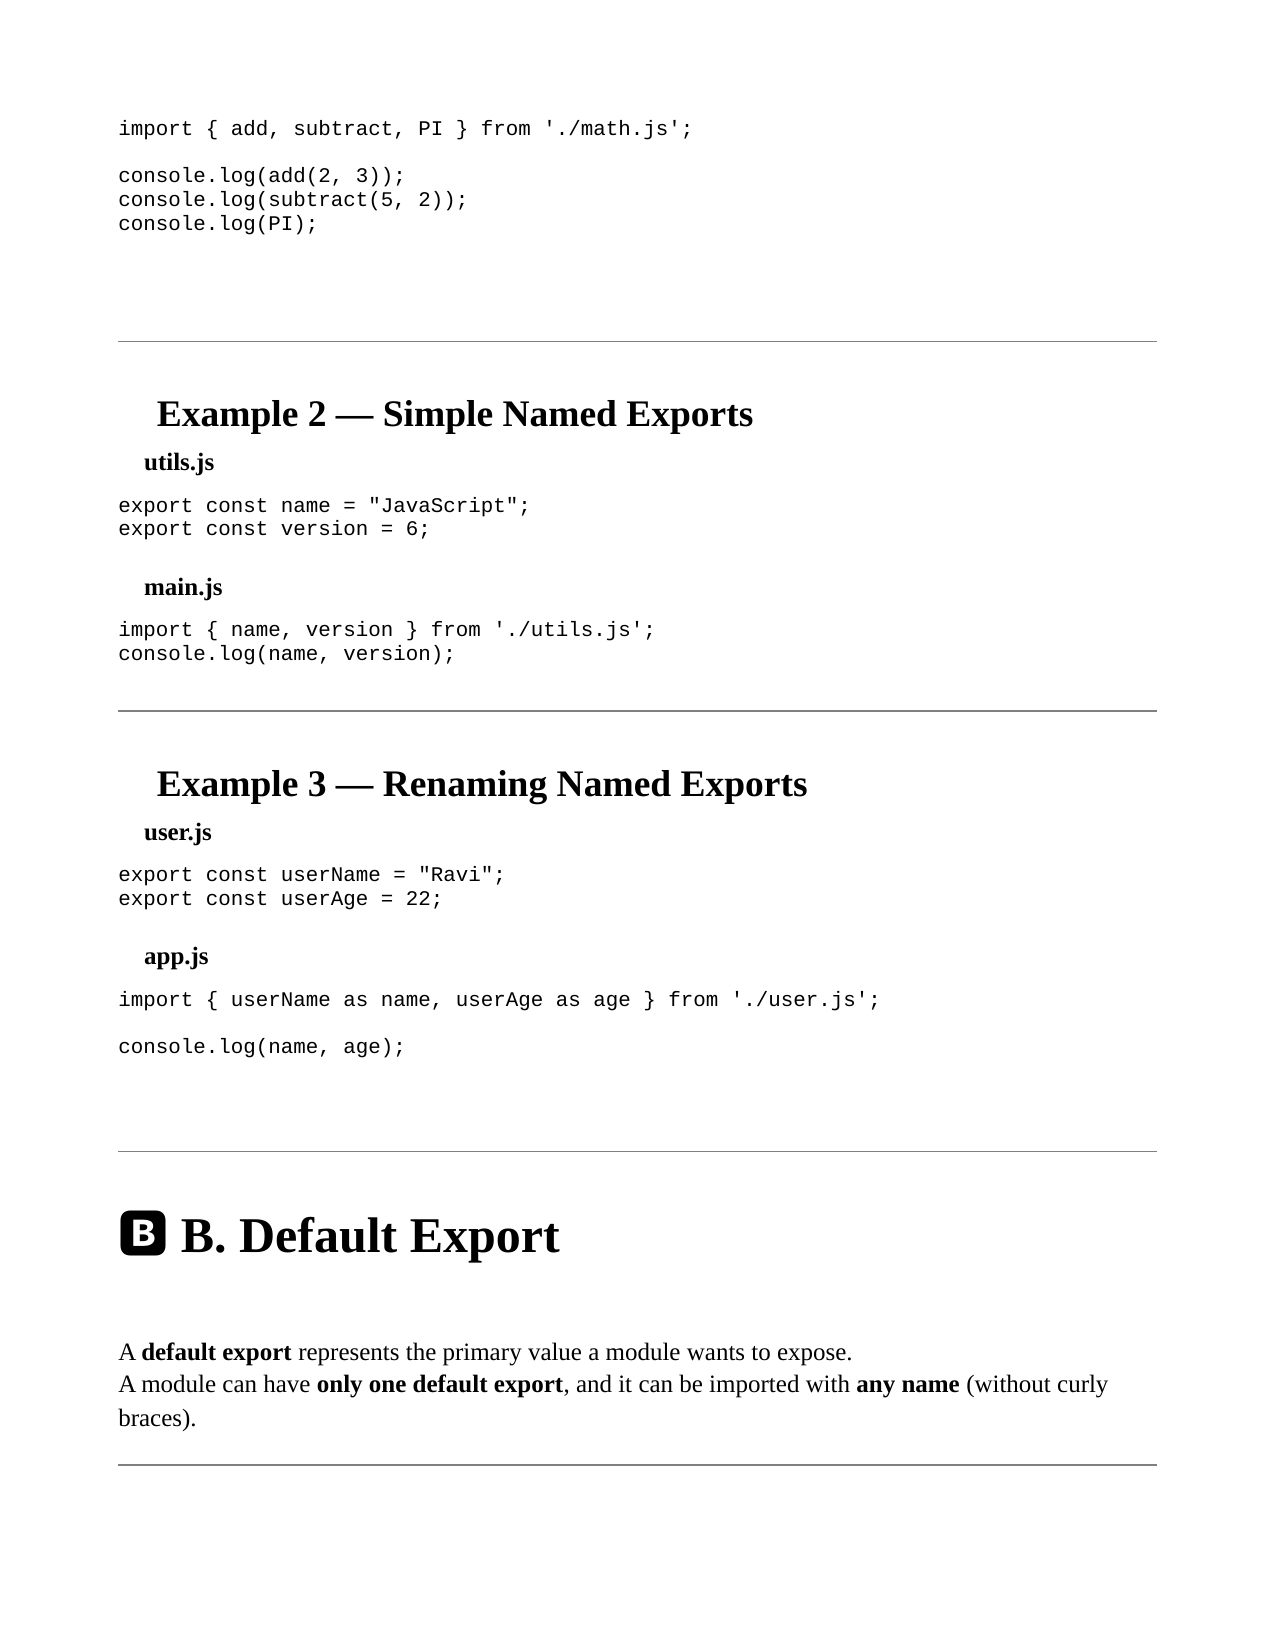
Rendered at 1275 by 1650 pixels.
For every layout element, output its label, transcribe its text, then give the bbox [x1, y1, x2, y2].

text import { add, subtract, PI } from './math.js'; [118, 118, 1157, 142]
text console.log(PI); [118, 213, 1157, 236]
text console.log(name, age); [118, 1036, 1157, 1059]
text import { userName as name, userAge as age } from './user.js'; [118, 989, 1157, 1012]
text export const version = 6; [118, 518, 1157, 542]
text console.log(add(2, 3)); [118, 165, 1157, 189]
text console.log(subtract(5, 2)); [118, 189, 1157, 213]
text 📁 utils.js [118, 447, 1157, 476]
text 📁 user.js [118, 817, 1157, 845]
subtitle 📌 Example 3 — Renaming Named Exports [118, 761, 1157, 804]
text export const userAge = 22; [118, 888, 1157, 912]
subtitle 🅱 B. Default Export [118, 1206, 1157, 1263]
text 📁 app.js [118, 941, 1157, 970]
text 📁 main.js [118, 572, 1157, 600]
text import { name, version } from './utils.js'; [118, 619, 1157, 643]
text export const userName = "Ravi"; [118, 864, 1157, 888]
text export const name = "JavaScript"; [118, 495, 1157, 518]
text console.log(name, version); [118, 643, 1157, 666]
subtitle 📌 Example 2 — Simple Named Exports [118, 392, 1157, 435]
text A default export represents the primary value a module wants to expose. A module can have only one default export, and it can be imported with any name (without curly braces). [118, 1337, 1157, 1431]
